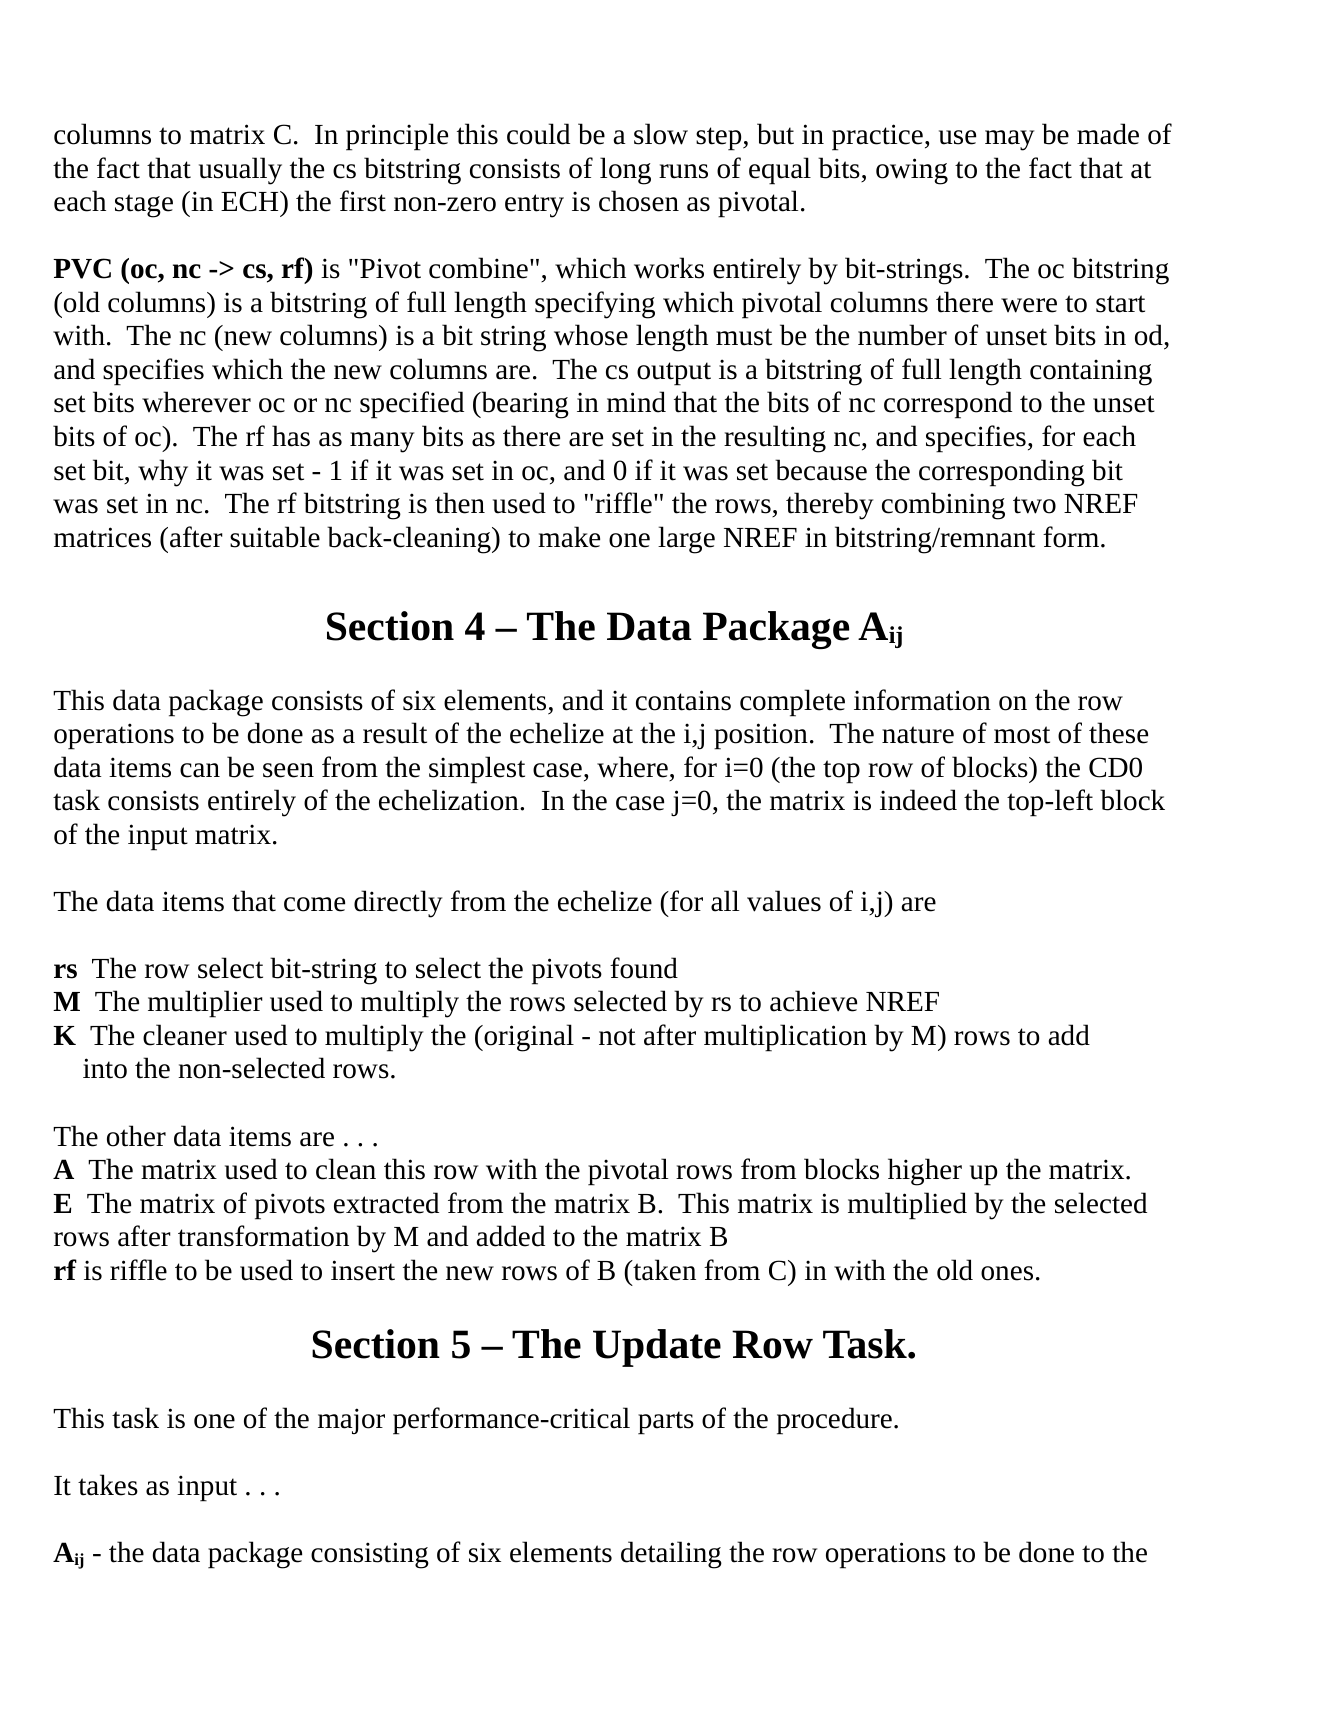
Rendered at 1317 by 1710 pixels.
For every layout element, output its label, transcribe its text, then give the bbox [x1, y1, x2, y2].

text It takes as input . . . [53, 1468, 1174, 1502]
text M The multiplier used to multiply the rows selected by rs to achieve NREF [53, 984, 1174, 1018]
text K The cleaner used to multiply the (original - not after multiplication by M) rows to add [53, 1018, 1174, 1052]
text Section 4 – The Data Package Aij [53, 601, 1174, 649]
text A The matrix used to clean this row with the pivotal rows from blocks higher up the matrix. [53, 1152, 1174, 1186]
text Aij - the data package consisting of six elements detailing the row operations to be done to the [53, 1536, 1174, 1569]
text This task is one of the major performance-critical parts of the procedure. [53, 1401, 1174, 1435]
text This data package consists of six elements, and it contains complete information on the row operations to be done as a result of the echelize at the i,j position. The nature of most of these data items can be seen from the simplest case, where, for i=0 (the top row of blocks) the CD0 task consists entirely of the echelization. In the case j=0, the matrix is indeed the top-left block of the input matrix. [53, 683, 1174, 850]
text E The matrix of pivots extracted from the matrix B. This matrix is multiplied by the selected rows after transformation by M and added to the matrix B [53, 1186, 1174, 1253]
text The data items that come directly from the echelize (for all values of i,j) are [53, 884, 1174, 917]
text The other data items are . . . [53, 1119, 1174, 1152]
text Section 5 – The Update Row Task. [53, 1320, 1174, 1368]
text PVC (oc, nc -> cs, rf) is "Pivot combine", which works entirely by bit-strings. The oc bitstring (old columns) is a bitstring of full length specifying which pivotal columns there were to start with. The nc (new columns) is a bit string whose length must be the number of unset bits in od, and specifies which the new columns are. The cs output is a bitstring of full length containing set bits wherever oc or nc specified (bearing in mind that the bits of nc correspond to the unset bits of oc). The rf has as many bits as there are set in the resulting nc, and specifies, for each set bit, why it was set - 1 if it was set in oc, and 0 if it was set because the corresponding bit was set in nc. The rf bitstring is then used to "riffle" the rows, thereby combining two NREF matrices (after suitable back-cleaning) to make one large NREF in bitstring/remnant form. [53, 251, 1174, 553]
text rf is riffle to be used to insert the new rows of B (taken from C) in with the old ones. [53, 1253, 1174, 1286]
text columns to matrix C. In principle this could be a slow step, but in practice, use may be made of the fact that usually the cs bitstring consists of long runs of equal bits, owing to the fact that at each stage (in ECH) the first non-zero entry is chosen as pivotal. [53, 117, 1174, 218]
text into the non-selected rows. [53, 1052, 1174, 1085]
text rs The row select bit-string to select the pivots found [53, 951, 1174, 984]
